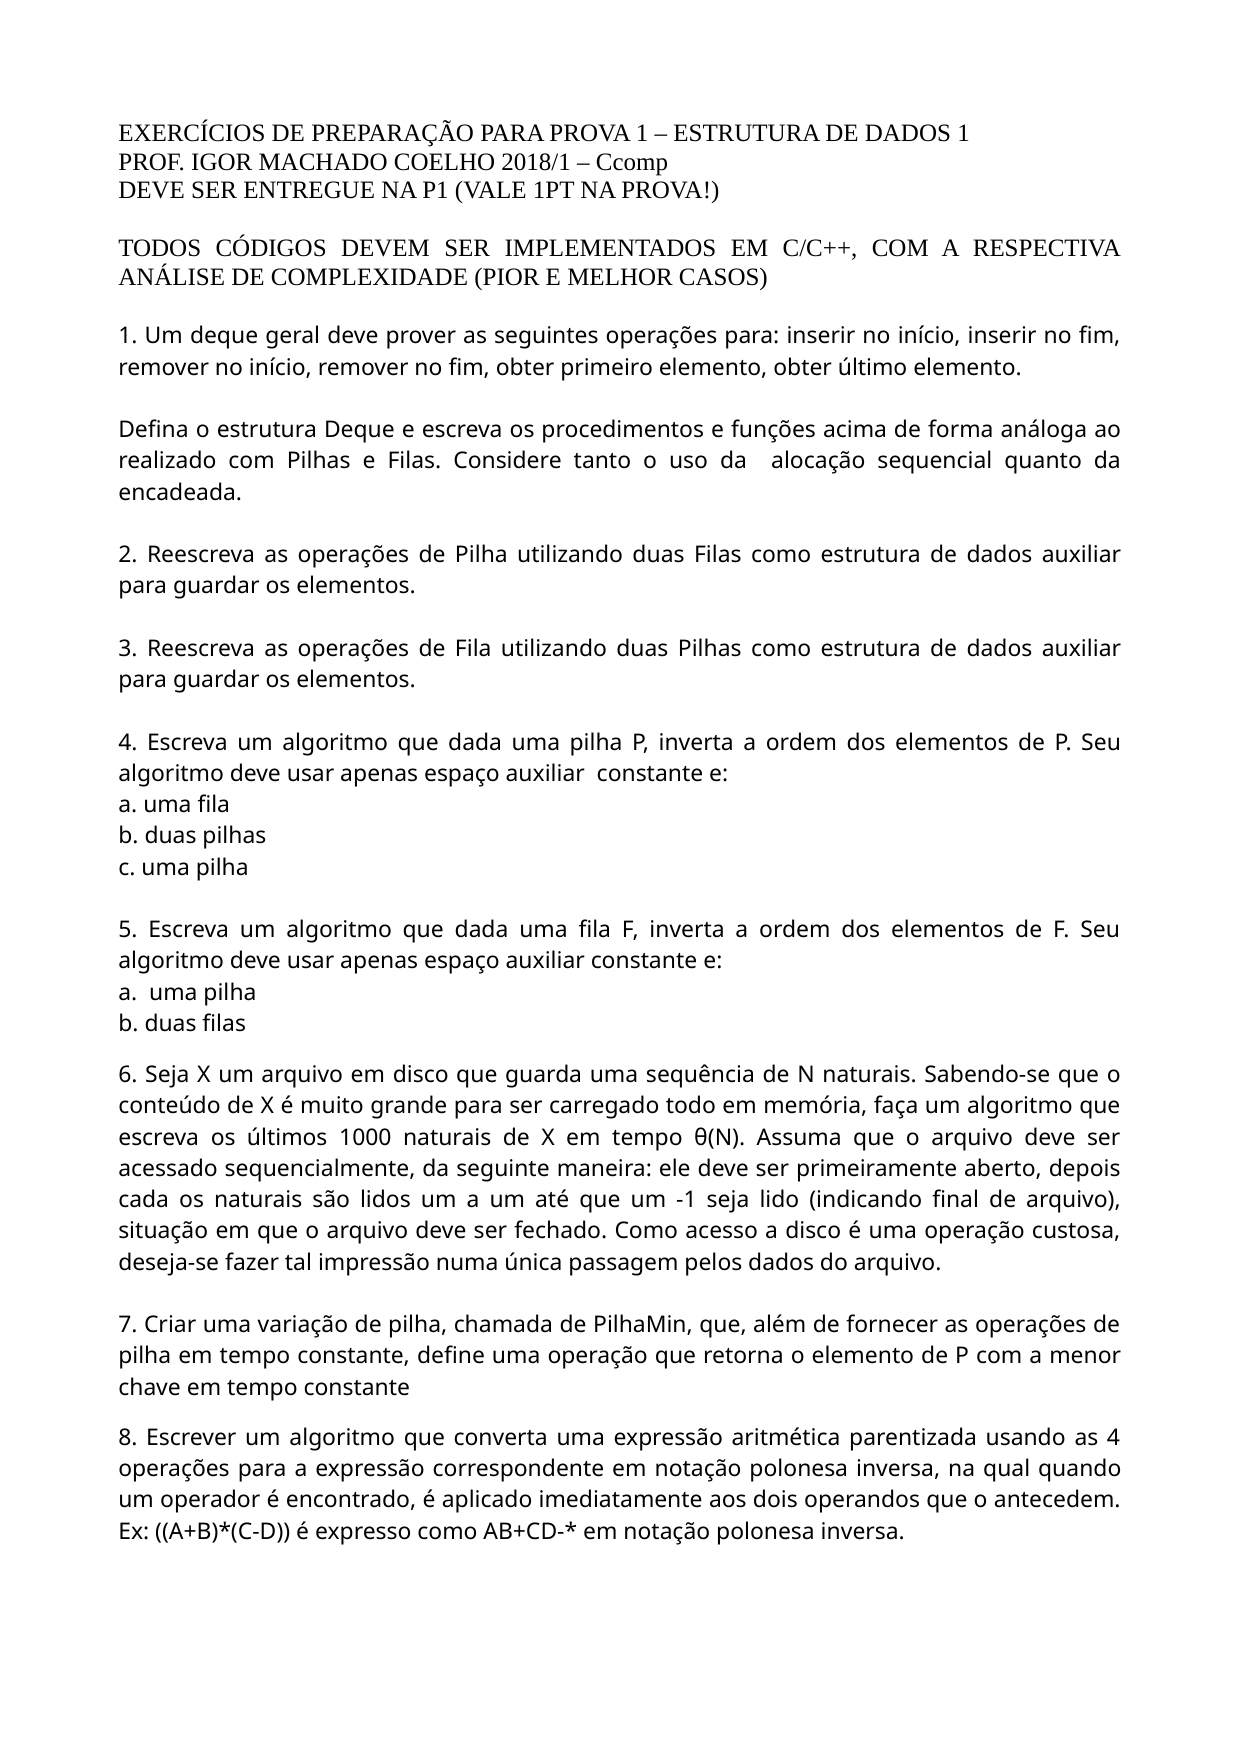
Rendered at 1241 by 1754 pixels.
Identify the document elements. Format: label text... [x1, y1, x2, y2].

text b. duas filas [118, 1007, 1122, 1038]
text 5. Escreva um algoritmo que dada uma fila F, inverta a ordem dos elementos de F. Seu algoritmo deve usar apenas espaço auxiliar constante e: [118, 913, 1122, 976]
text DEVE SER ENTREGUE NA P1 (VALE 1PT NA PROVA!) [118, 176, 1122, 204]
text 6. Seja X um arquivo em disco que guarda uma sequência de N naturais. Sabendo-se que o conteúdo de X é muito grande para ser carregado todo em memória, faça um algoritmo que escreva os últimos 1000 naturais de X em tempo θ(N). Assuma que o arquivo deve ser acessado sequencialmente, da seguinte maneira: ele deve ser primeiramente aberto, depois cada os naturais são lidos um a um até que um -1 seja lido (indicando final de arquivo), situação em que o arquivo deve ser fechado. Como acesso a disco é uma operação custosa, deseja-se fazer tal impressão numa única passagem pelos dados do arquivo. [118, 1058, 1122, 1277]
text 4. Escreva um algoritmo que dada uma pilha P, inverta a ordem dos elementos de P. Seu algoritmo deve usar apenas espaço auxiliar constante e: [118, 726, 1122, 788]
text 2. Reescreva as operações de Pilha utilizando duas Filas como estrutura de dados auxiliar para guardar os elementos. [118, 538, 1122, 601]
text Defina o estrutura Deque e escreva os procedimentos e funções acima de forma análoga ao realizado com Pilhas e Filas. Considere tanto o uso da alocação sequencial quanto da encadeada. [118, 413, 1122, 507]
text 7. Criar uma variação de pilha, chamada de PilhaMin, que, além de fornecer as operações de pilha em tempo constante, define uma operação que retorna o elemento de P com a menor chave em tempo constante [118, 1308, 1122, 1402]
text c. uma pilha [118, 851, 1122, 882]
text a. uma pilha [118, 976, 1122, 1007]
text b. duas pilhas [118, 819, 1122, 851]
text a. uma fila [118, 788, 1122, 819]
text PROF. IGOR MACHADO COELHO 2018/1 – Ccomp [118, 147, 1122, 176]
text 8. Escrever um algoritmo que converta uma expressão aritmética parentizada usando as 4 operações para a expressão correspondente em notação polonesa inversa, na qual quando um operador é encontrado, é aplicado imediatamente aos dois operandos que o antecedem. Ex: ((A+B)*(C-D)) é expresso como AB+CD-* em notação polonesa inversa. [118, 1421, 1122, 1546]
text 3. Reescreva as operações de Fila utilizando duas Pilhas como estrutura de dados auxiliar para guardar os elementos. [118, 632, 1122, 694]
text 1. Um deque geral deve prover as seguintes operações para: inserir no início, inserir no fim, remover no início, remover no fim, obter primeiro elemento, obter último elemento. [118, 319, 1122, 382]
text EXERCÍCIOS DE PREPARAÇÃO PARA PROVA 1 – ESTRUTURA DE DADOS 1 [118, 118, 1122, 147]
text TODOS CÓDIGOS DEVEM SER IMPLEMENTADOS EM C/C++, COM A RESPECTIVA ANÁLISE DE COMPLEXIDADE (PIOR E MELHOR CASOS) [118, 233, 1122, 291]
